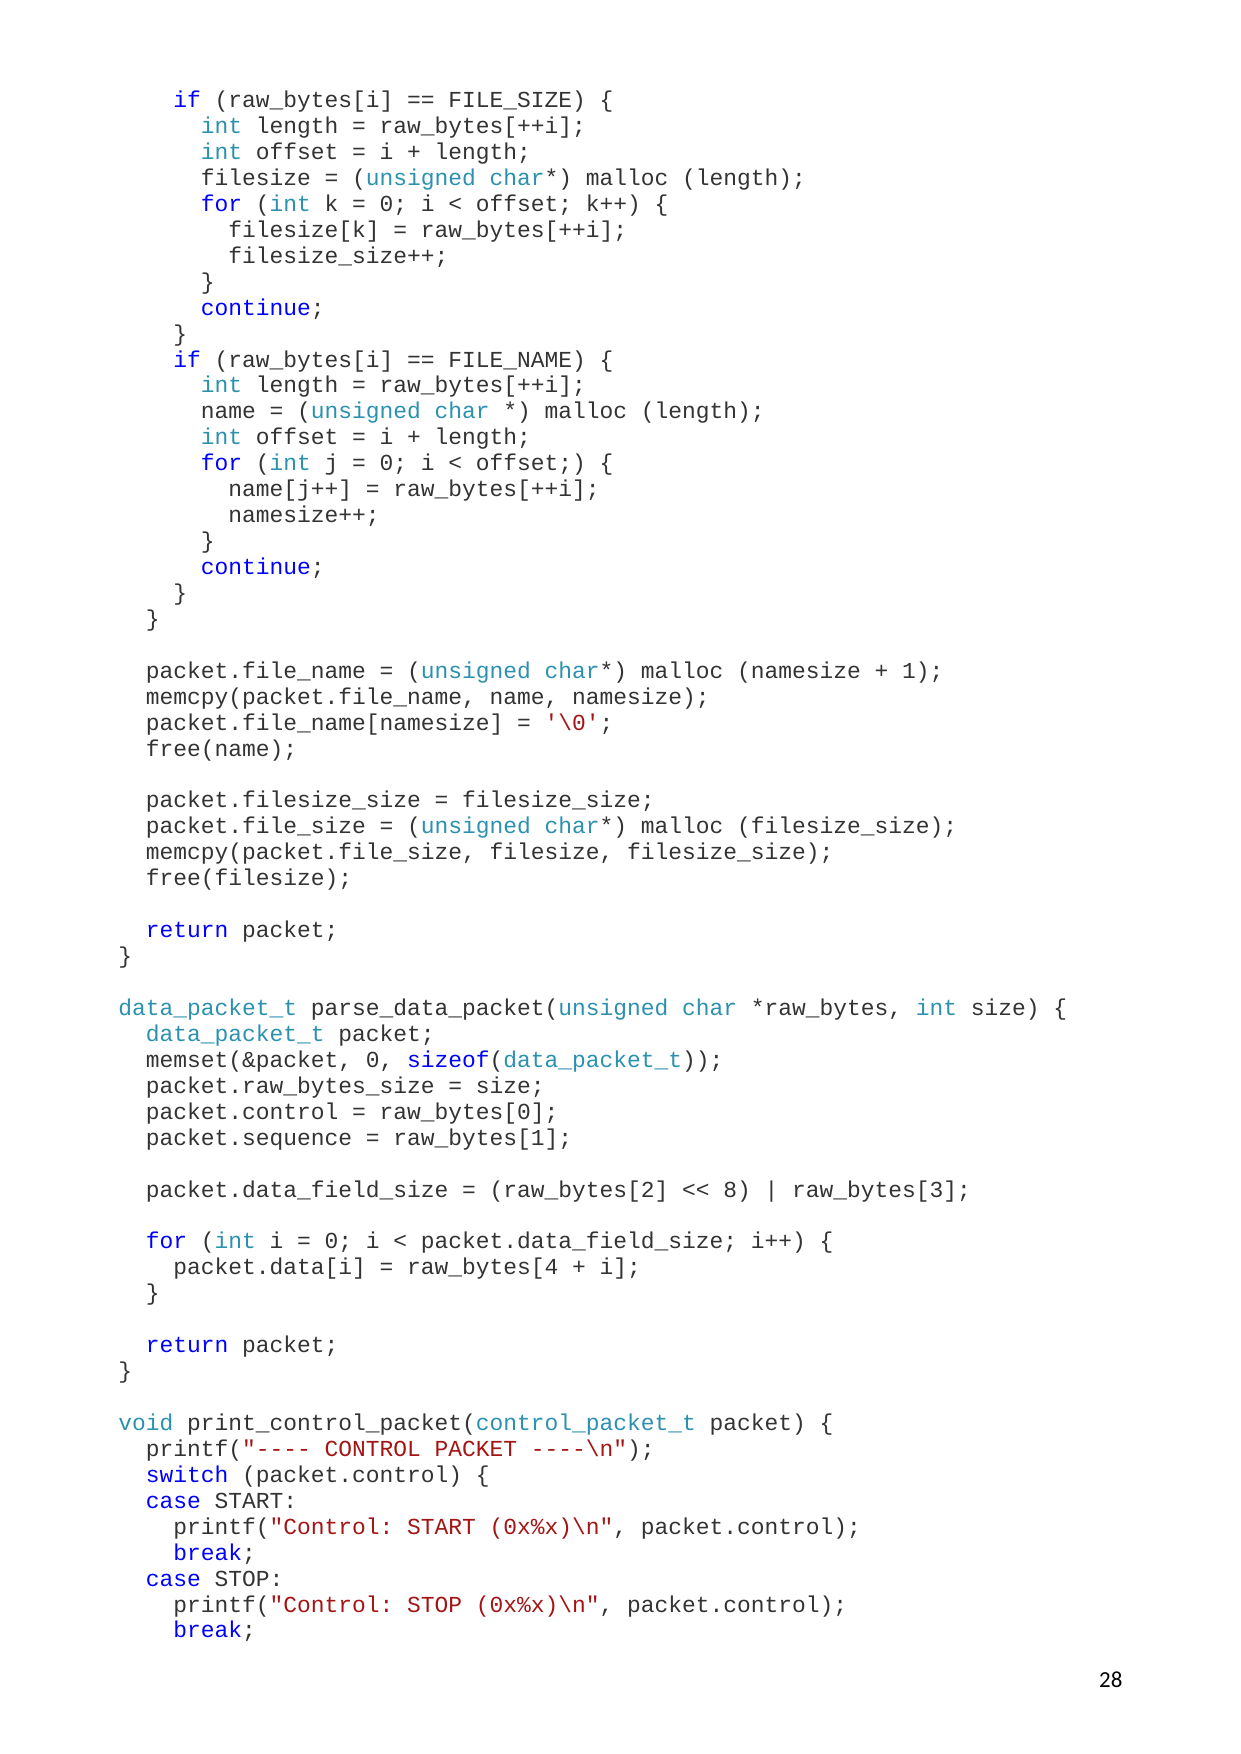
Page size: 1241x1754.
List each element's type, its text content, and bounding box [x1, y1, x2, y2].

text namesize++; [118, 503, 1122, 529]
text int length = raw_bytes[++i]; [118, 374, 1122, 400]
text packet.file_size = (unsigned char*) malloc (filesize_size); [118, 815, 1122, 841]
text data_packet_t parse_data_packet(unsigned char *raw_bytes, int size) { [118, 996, 1122, 1022]
text packet.data_field_size = (raw_bytes[2] << 8) | raw_bytes[3]; [118, 1178, 1122, 1204]
text packet.control = raw_bytes[0]; [118, 1100, 1122, 1126]
text filesize[k] = raw_bytes[++i]; [118, 218, 1122, 244]
text } [118, 581, 1122, 607]
text case START: [118, 1489, 1122, 1515]
text } [118, 322, 1122, 348]
text free(filesize); [118, 867, 1122, 893]
text memcpy(packet.file_name, name, namesize); [118, 685, 1122, 711]
text name[j++] = raw_bytes[++i]; [118, 478, 1122, 503]
text } [118, 529, 1122, 555]
text for (int j = 0; i < offset;) { [118, 452, 1122, 478]
text int offset = i + length; [118, 426, 1122, 452]
text break; [118, 1541, 1122, 1567]
text if (raw_bytes[i] == FILE_NAME) { [118, 348, 1122, 374]
text for (int i = 0; i < packet.data_field_size; i++) { [118, 1230, 1122, 1256]
text printf("Control: START (0x%x)\n", packet.control); [118, 1515, 1122, 1541]
text continue; [118, 296, 1122, 322]
text if (raw_bytes[i] == FILE_SIZE) { [118, 88, 1122, 114]
text } [118, 270, 1122, 296]
text int offset = i + length; [118, 140, 1122, 166]
text data_packet_t packet; [118, 1022, 1122, 1048]
text packet.file_name[namesize] = '\0'; [118, 711, 1122, 737]
text return packet; [118, 1333, 1122, 1359]
text switch (packet.control) { [118, 1463, 1122, 1489]
text case STOP: [118, 1567, 1122, 1593]
text filesize = (unsigned char*) malloc (length); [118, 166, 1122, 192]
text printf("---- CONTROL PACKET ----\n"); [118, 1437, 1122, 1463]
text void print_control_packet(control_packet_t packet) { [118, 1411, 1122, 1437]
text packet.file_name = (unsigned char*) malloc (namesize + 1); [118, 659, 1122, 685]
text filesize_size++; [118, 244, 1122, 270]
text break; [118, 1619, 1122, 1645]
text } [118, 1282, 1122, 1308]
text packet.sequence = raw_bytes[1]; [118, 1126, 1122, 1152]
text free(name); [118, 737, 1122, 763]
text for (int k = 0; i < offset; k++) { [118, 192, 1122, 218]
text memset(&packet, 0, sizeof(data_packet_t)); [118, 1048, 1122, 1074]
text } [118, 1359, 1122, 1385]
text printf("Control: STOP (0x%x)\n", packet.control); [118, 1593, 1122, 1619]
text } [118, 607, 1122, 633]
text int length = raw_bytes[++i]; [118, 114, 1122, 140]
text packet.data[i] = raw_bytes[4 + i]; [118, 1256, 1122, 1282]
text return packet; [118, 918, 1122, 944]
text packet.raw_bytes_size = size; [118, 1074, 1122, 1100]
text packet.filesize_size = filesize_size; [118, 789, 1122, 815]
text memcpy(packet.file_size, filesize, filesize_size); [118, 841, 1122, 867]
text continue; [118, 555, 1122, 581]
text name = (unsigned char *) malloc (length); [118, 400, 1122, 426]
text } [118, 944, 1122, 970]
